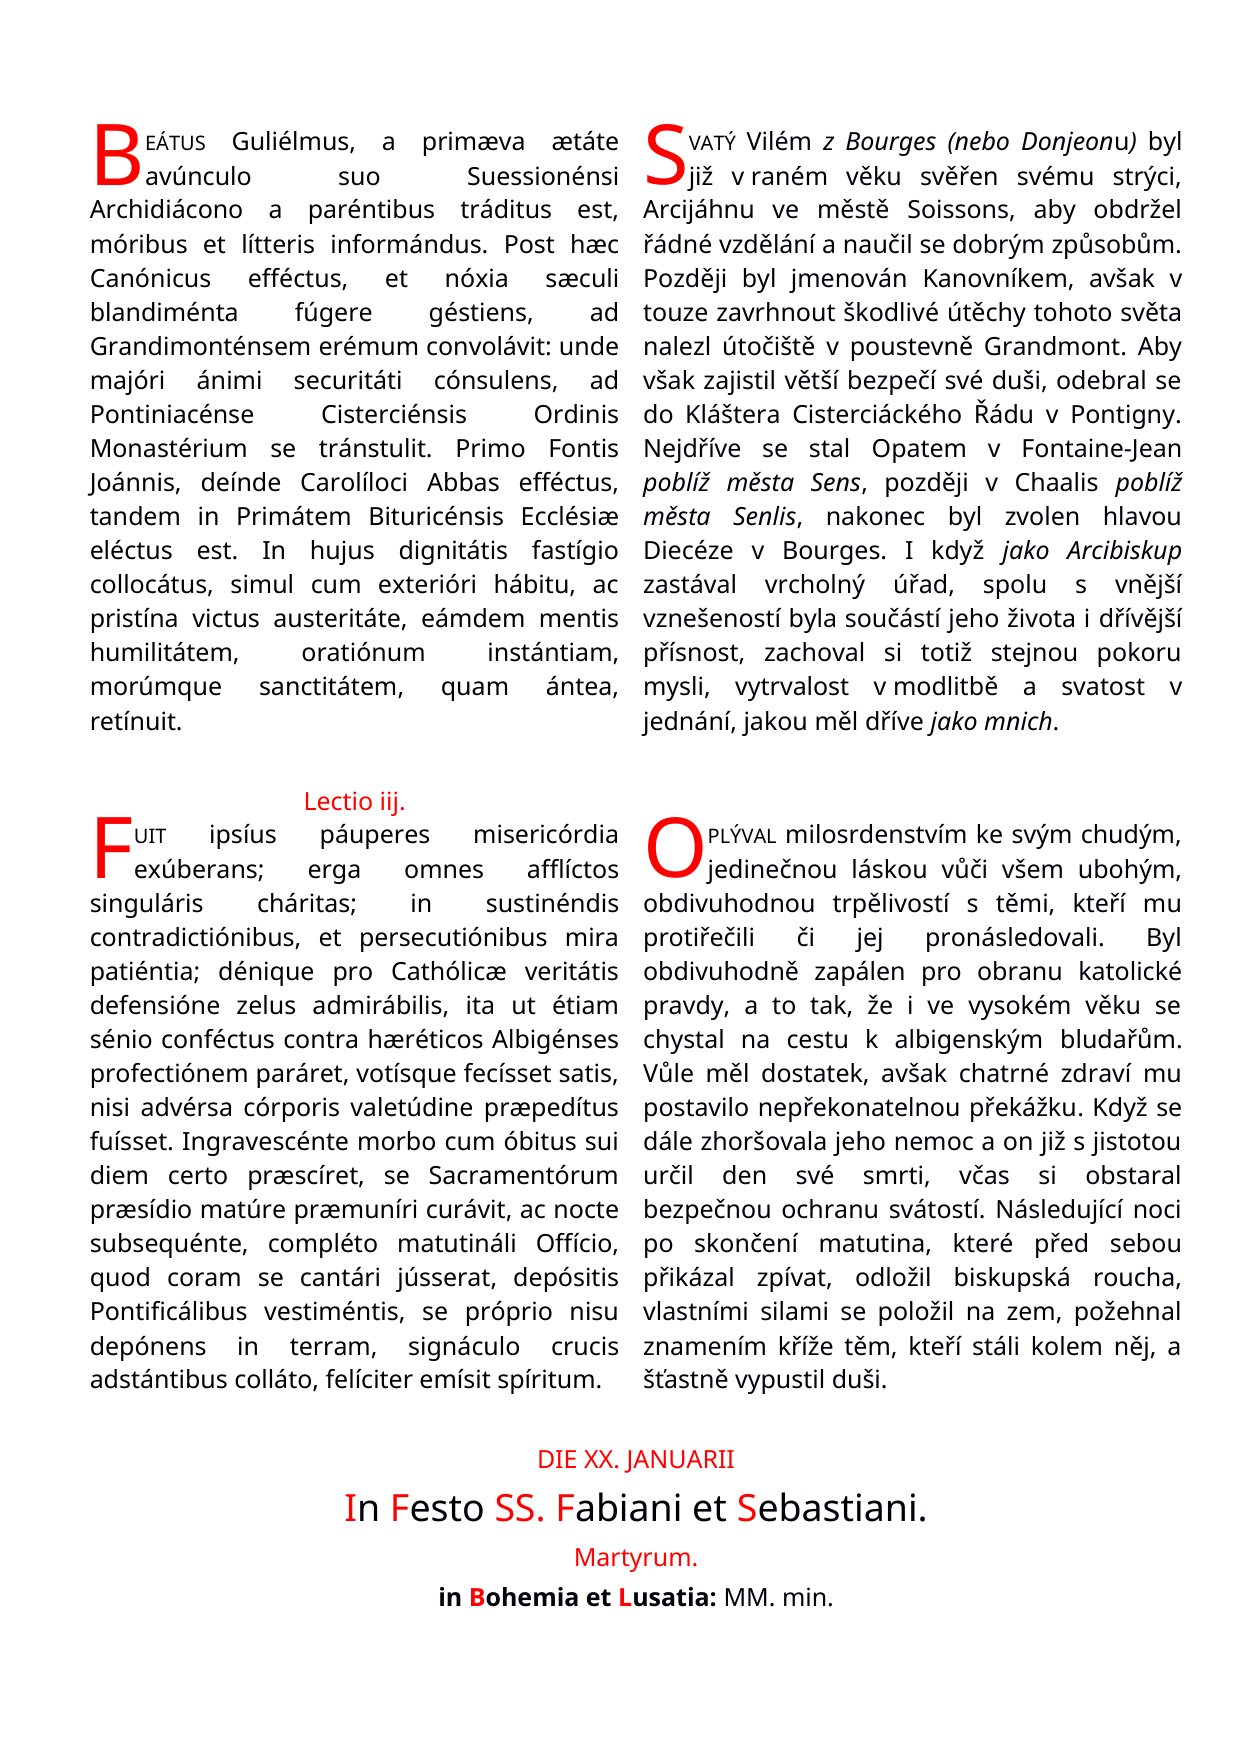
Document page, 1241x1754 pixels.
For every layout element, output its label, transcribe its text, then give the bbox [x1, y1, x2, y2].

table_cell DIE XX. JANUARII In Festo SS. Fabiani et Sebastiani. Martyrum. in Bohemia et Lusatia: MM. min. [78, 1436, 1194, 1619]
table_cell Lectio iij. Fuit ipsíus páuperes misericórdia exúberans; erga omnes afflíctos singuláris cháritas; in sustinéndis contradictiónibus, et persecutiónibus mira patiéntia; dénique pro Cathólicæ veritátis defensióne zelus admirábilis, ita ut étiam sénio conféctus contra hæréticos Albigénses profectiónem paráret, votísque fecísset satis, nisi advérsa córporis valetúdine præpedítus fuísset. Ingravescénte morbo cum óbitus sui diem certo præscíret, se Sacramentórum præsídio matúre præmuníri curávit, ac nocte subsequénte, compléto matutináli Offício, quod coram se cantári jússerat, depósitis Pontificálibus vestiméntis, se próprio nisu depónens in terram, signáculo crucis adstántibus colláto, felíciter emísit spíritum. [78, 777, 631, 1436]
table_cell Oplýval milosrdenstvím ke svým chudým, jedinečnou láskou vůči všem ubohým, obdivuhodnou trpělivostí s těmi, kteří mu protiřečili či jej pronásledovali. Byl obdivuhodně zapálen pro obranu katolické pravdy, a to tak, že i ve vysokém věku se chystal na cestu k albigenským bludařům. Vůle měl dostatek, avšak chatrné zdraví mu postavilo nepřekonatelnou překážku. Když se dále zhoršovala jeho nemoc a on již s jistotou určil den své smrti, včas si obstaral bezpečnou ochranu svátostí. Následující noci po skončení matutina, které před sebou přikázal zpívat, odložil biskupská roucha, vlastními silami se položil na zem, požehnal znamením kříže těm, kteří stáli kolem něj, a šťastně vypustil duši. [631, 777, 1194, 1436]
table_cell Svatý Vilém z Bourges (nebo Donjeonu) byl již v raném věku svěřen svému strýci, Arcijáhnu ve městě Soissons, aby obdržel řádné vzdělání a naučil se dobrým způsobům. Později byl jmenován Kanov­níkem, avšak v touze zavrhnout škodlivé útěchy tohoto světa nalezl útočiště v poustevně Grandmont. Aby však zajistil větší bezpečí své duši, odebral se do Kláštera Cisterciáckého Řádu v Pontigny. Nejdříve se stal Opatem v Fontaine-Jean poblíž města Sens, později v Chaalis poblíž města Senlis, nakonec byl zvolen hlavou Diecéze v Bourges. I když jako Arcibiskup zastával vrcholný úřad, spolu s vnější vznešeností byla součástí jeho života i dřívější přísnost, zachoval si totiž stejnou pokoru mysli, vytrvalost v modlitbě a svatost v jednání, jakou měl dříve jako mnich. [631, 118, 1194, 777]
table_cell Beátus Guliélmus, a primæva ætáte avúnculo suo Suessionénsi Archidiácono a paréntibus tráditus est, móribus et lítteris informándus. Post hæc Canónicus efféctus, et nóxia sæculi blandiménta fúgere géstiens, ad Grandimonténsem erémum convolávit: unde majóri ánimi securitáti cónsulens, ad Pontiniacénse Cisterciénsis Ordinis Monastérium se tránstulit. Primo Fontis Joánnis, deínde Carolíloci Abbas efféctus, tandem in Primátem Bituricénsis Ecclésiæ eléctus est. In hujus dignitátis fastígio collocátus, simul cum exterióri hábitu, ac pristína victus austeritáte, eámdem mentis humilitátem, oratiónum instántiam, morúmque sanctitátem, quam ántea, retínuit. [78, 118, 631, 777]
